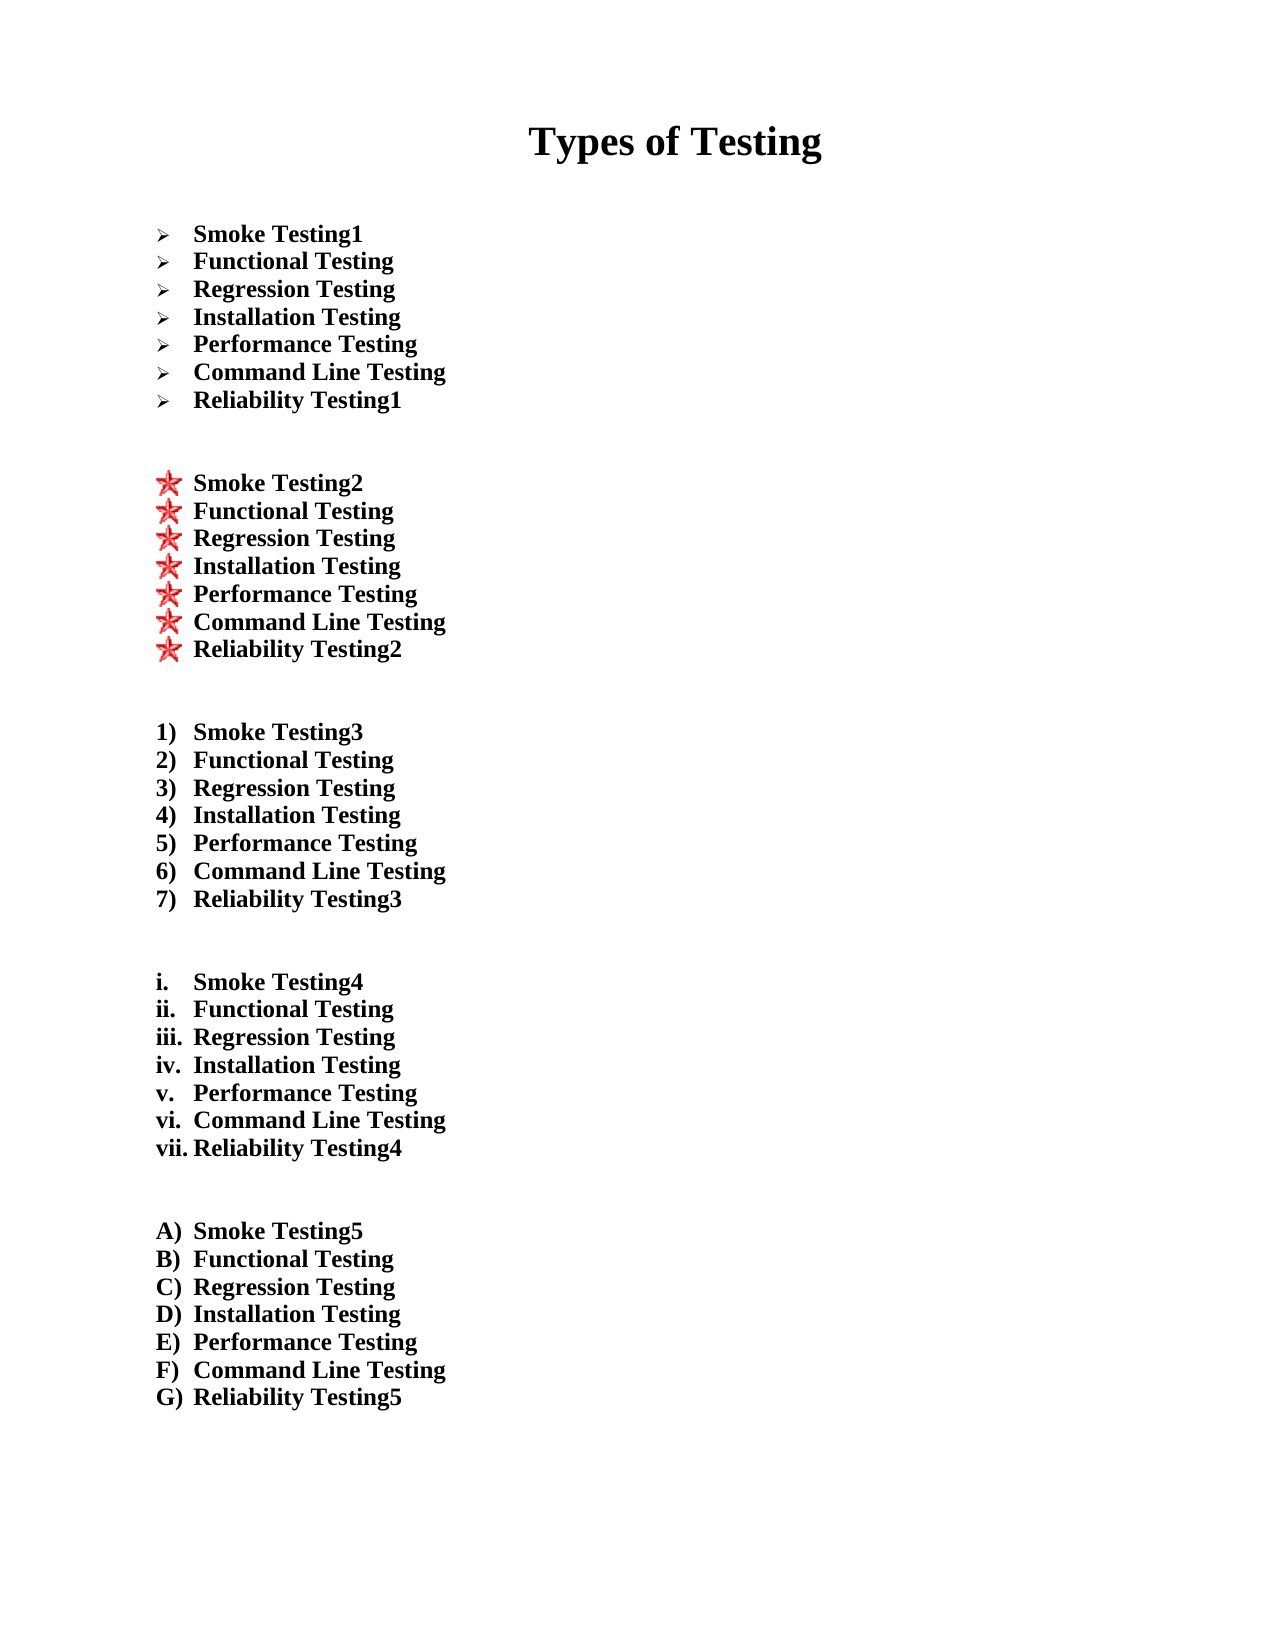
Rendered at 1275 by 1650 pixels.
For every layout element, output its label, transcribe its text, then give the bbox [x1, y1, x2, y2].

list Reliability Testing2 [156, 635, 1157, 663]
list Smoke Testing5 [156, 1217, 1157, 1245]
list Command Line Testing [156, 1106, 1157, 1134]
list Smoke Testing4 [156, 968, 1157, 996]
list Performance Testing [156, 1079, 1157, 1106]
list Performance Testing [156, 580, 1157, 608]
list Smoke Testing3 [156, 718, 1157, 746]
picture [156, 470, 182, 496]
list Regression Testing [156, 1273, 1157, 1300]
list Performance Testing [156, 829, 1157, 857]
list Command Line Testing [156, 358, 1157, 386]
list Regression Testing [156, 275, 1157, 303]
list Reliability Testing1 [156, 386, 1157, 414]
list Reliability Testing3 [156, 885, 1157, 912]
list Regression Testing [156, 774, 1157, 802]
list Functional Testing [156, 247, 1157, 275]
list Regression Testing [156, 1023, 1157, 1051]
list Command Line Testing [156, 608, 1157, 635]
picture [156, 636, 182, 662]
list Reliability Testing5 [156, 1383, 1157, 1411]
list Functional Testing [156, 996, 1157, 1023]
list Smoke Testing2 [156, 469, 1157, 497]
list Functional Testing [156, 746, 1157, 774]
picture [156, 498, 182, 524]
picture [156, 553, 182, 579]
picture [156, 581, 182, 607]
list Regression Testing [156, 524, 1157, 552]
list Command Line Testing [156, 857, 1157, 885]
picture [156, 608, 182, 634]
picture [156, 525, 182, 551]
list Functional Testing [156, 497, 1157, 524]
list Functional Testing [156, 1245, 1157, 1273]
list Reliability Testing4 [156, 1134, 1157, 1162]
list Command Line Testing [156, 1356, 1157, 1383]
list Performance Testing [156, 331, 1157, 358]
list Installation Testing [156, 552, 1157, 580]
list Performance Testing [156, 1328, 1157, 1356]
list Smoke Testing1 [156, 220, 1157, 247]
text Types of Testing [118, 118, 1157, 164]
list Installation Testing [156, 1051, 1157, 1079]
list Installation Testing [156, 1300, 1157, 1328]
list Installation Testing [156, 802, 1157, 829]
list Installation Testing [156, 303, 1157, 331]
